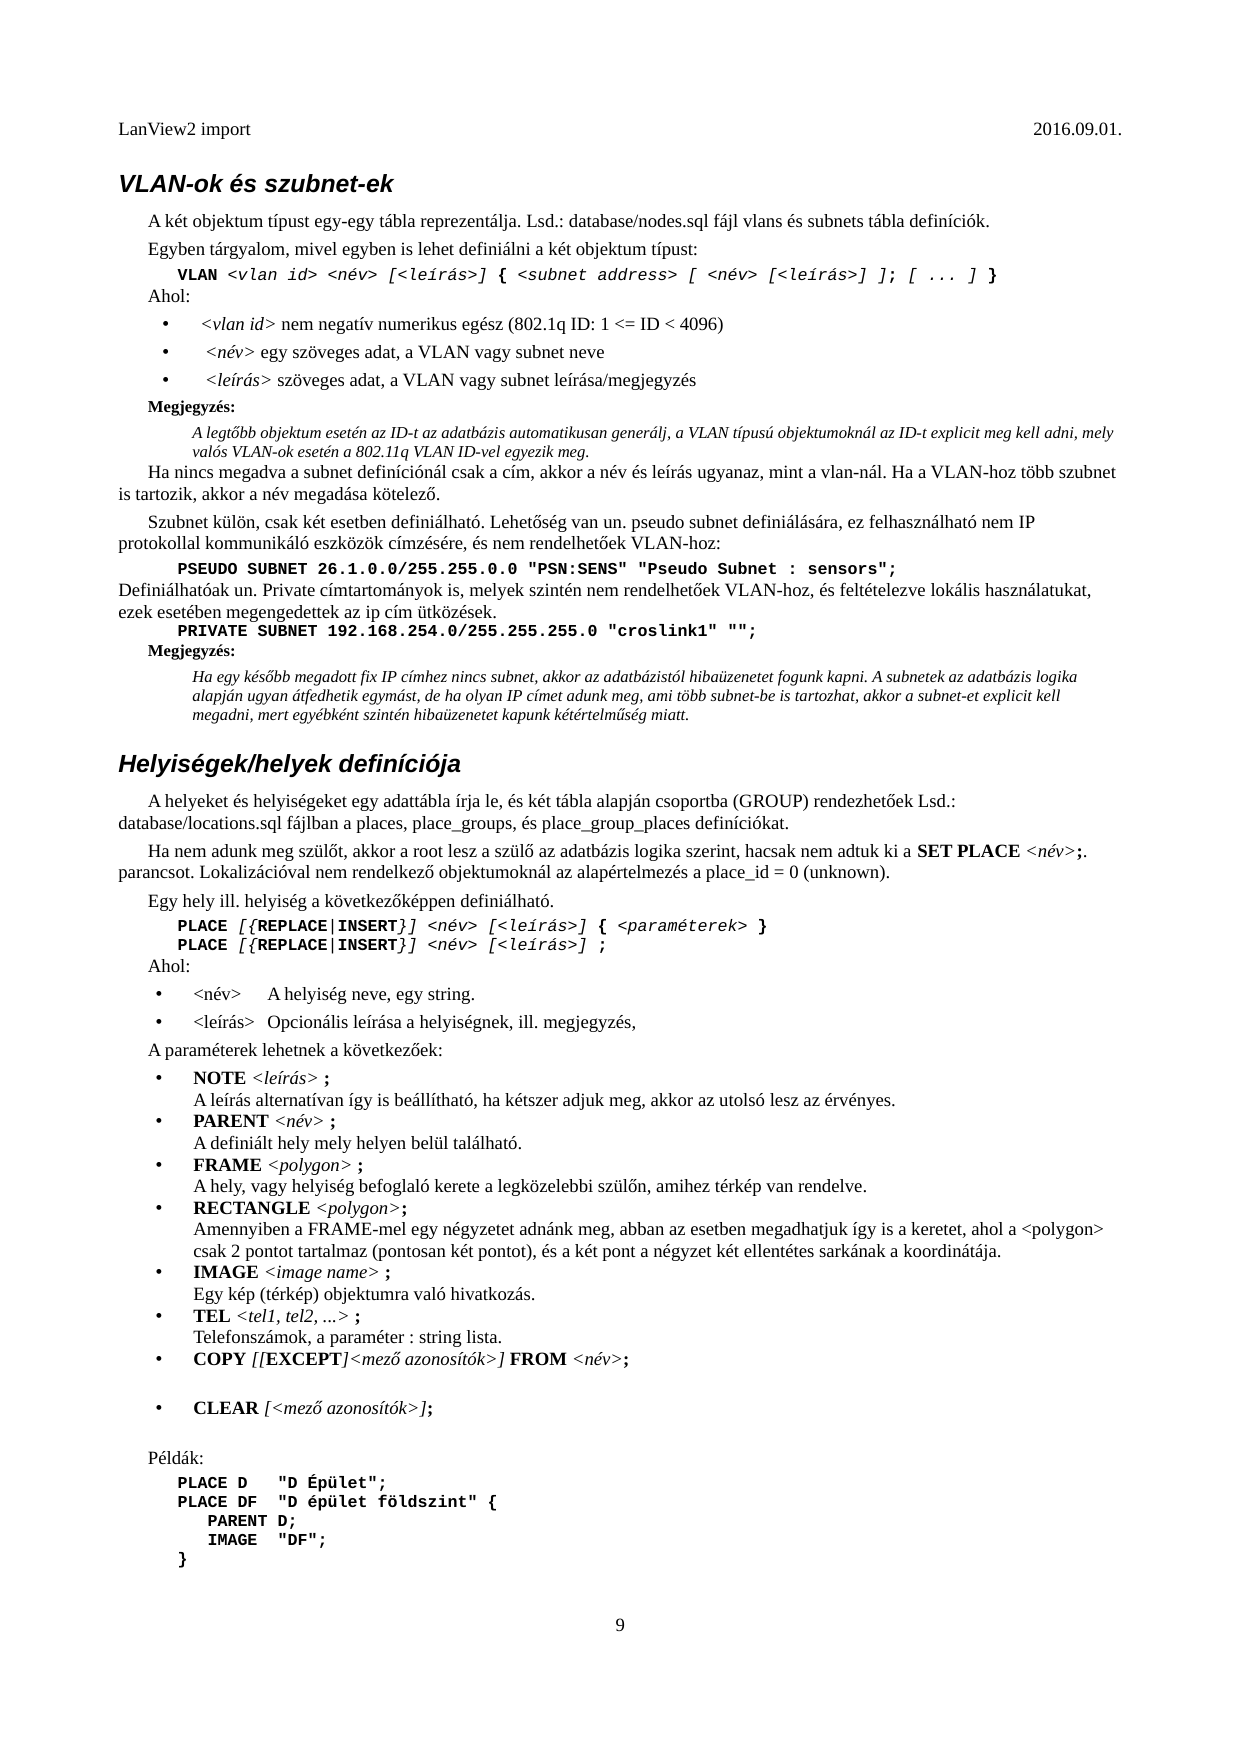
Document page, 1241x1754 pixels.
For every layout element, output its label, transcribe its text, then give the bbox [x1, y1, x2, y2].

text Megjegyzés: [118, 641, 1122, 660]
text Egy hely ill. helyiség a következőképpen definiálható. [118, 889, 1122, 911]
text Ha nem adunk meg szülőt, akkor a root lesz a szülő az adatbázis logika szerint, hacsak nem adtuk ki a SET PLACE <név>;. parancsot. Lokalizációval nem rendelkező objektumoknál az alapértelmezés a place_id = 0 (unknown). [118, 840, 1122, 883]
text } [177, 1550, 1122, 1569]
text PLACE D "D Épület"; [177, 1475, 1122, 1494]
text PRIVATE SUBNET 192.168.254.0/255.255.255.0 "croslink1" ""; [177, 622, 1122, 641]
text Ahol: [118, 955, 1122, 977]
text PLACE [{REPLACE|INSERT}] <név> [<leírás>] { <paraméterek> } [177, 917, 1122, 936]
list RECTANGLE <polygon>; Amennyiben a FRAME-mel egy négyzetet adnánk meg, abban az esetben megadhatjuk így is a keretet, ahol a <polygon> csak 2 pontot tartalmaz (pontosan két pontot), és a két pont a négyzet két ellentétes sarkának a koordinátája. [156, 1197, 1122, 1261]
text Egyben tárgyalom, mivel egyben is lehet definiálni a két objektum típust: [118, 238, 1122, 260]
list NOTE <leírás> ; A leírás alternatívan így is beállítható, ha kétszer adjuk meg, akkor az utolsó lesz az érvényes. [156, 1067, 1122, 1110]
list PARENT <név> ; A definiált hely mely helyen belül található. [156, 1110, 1122, 1153]
text PLACE [{REPLACE|INSERT}] <név> [<leírás>] ; [177, 936, 1122, 955]
list <név> egy szöveges adat, a VLAN vagy subnet neve [162, 341, 1122, 363]
list <leírás> Opcionális leírása a helyiségnek, ill. megjegyzés, [156, 1011, 1122, 1033]
list FRAME <polygon> ; A hely, vagy helyiség befoglaló kerete a legközelebbi szülőn, amihez térkép van rendelve. [156, 1153, 1122, 1197]
list <leírás> szöveges adat, a VLAN vagy subnet leírása/megjegyzés [162, 369, 1122, 391]
text Ahol: [118, 285, 1122, 307]
subtitle Helyiségek/helyek definíciója [118, 749, 1122, 778]
subtitle VLAN-ok és szubnet-ek [118, 169, 1122, 198]
text Megjegyzés: [118, 397, 1122, 416]
list IMAGE <image name> ; Egy kép (térkép) objektumra való hivatkozás. [156, 1261, 1122, 1304]
text A legtőbb objektum esetén az ID-t az adatbázis automatikusan generálj, a VLAN típusú objektumoknál az ID-t explicit meg kell adni, mely valós VLAN-ok esetén a 802.11q VLAN ID-vel egyezik meg. [192, 423, 1122, 461]
text PLACE DF "D épület földszint" { [177, 1494, 1122, 1512]
list CLEAR [<mező azonosítók>]; [156, 1397, 1122, 1440]
text A paraméterek lehetnek a következőek: [118, 1039, 1122, 1061]
text IMAGE "DF"; [177, 1531, 1122, 1550]
text Ha egy később megadott fix IP címhez nincs subnet, akkor az adatbázistól hibaüzenetet fogunk kapni. A subnetek az adatbázis logika alapján ugyan átfedhetik egymást, de ha olyan IP címet adunk meg, ami több subnet-be is tartozhat, akkor a subnet-et explicit kell megadni, mert egyébként szintén hibaüzenetet kapunk kétértelműség miatt. [192, 667, 1122, 724]
text A helyeket és helyiségeket egy adattábla írja le, és két tábla alapján csoportba (GROUP) rendezhetőek Lsd.: database/locations.sql fájlban a places, place_groups, és place_group_places definíciókat. [118, 790, 1122, 833]
list <név> A helyiség neve, egy string. [156, 983, 1122, 1005]
list COPY [[EXCEPT]<mező azonosítók>] FROM <név>; [156, 1348, 1122, 1391]
text PSEUDO SUBNET 26.1.0.0/255.255.0.0 "PSN:SENS" "Pseudo Subnet : sensors"; [177, 560, 1122, 579]
text Ha nincs megadva a subnet definíciónál csak a cím, akkor a név és leírás ugyanaz, mint a vlan-nál. Ha a VLAN-hoz több szubnet is tartozik, akkor a név megadása kötelező. [118, 461, 1122, 504]
text Példák: [118, 1447, 1122, 1468]
text A két objektum típust egy-egy tábla reprezentálja. Lsd.: database/nodes.sql fájl vlans és subnets tábla definíciók. [118, 210, 1122, 232]
text PARENT D; [177, 1512, 1122, 1531]
text VLAN <vlan id> <név> [<leírás>] { <subnet address> [ <név> [<leírás>] ]; [ ... ] } [177, 266, 1122, 285]
text Definiálhatóak un. Private címtartományok is, melyek szintén nem rendelhetőek VLAN-hoz, és feltételezve lokális használatukat, ezek esetében megengedettek az ip cím ütközések. [118, 579, 1122, 622]
list <vlan id> nem negatív numerikus egész (802.1q ID: 1 <= ID < 4096) [162, 313, 1122, 335]
text Szubnet külön, csak két esetben definiálható. Lehetőség van un. pseudo subnet definiálására, ez felhasználható nem IP protokollal kommunikáló eszközök címzésére, és nem rendelhetőek VLAN-hoz: [118, 511, 1122, 554]
list TEL <tel1, tel2, ...> ; Telefonszámok, a paraméter : string lista. [156, 1304, 1122, 1348]
